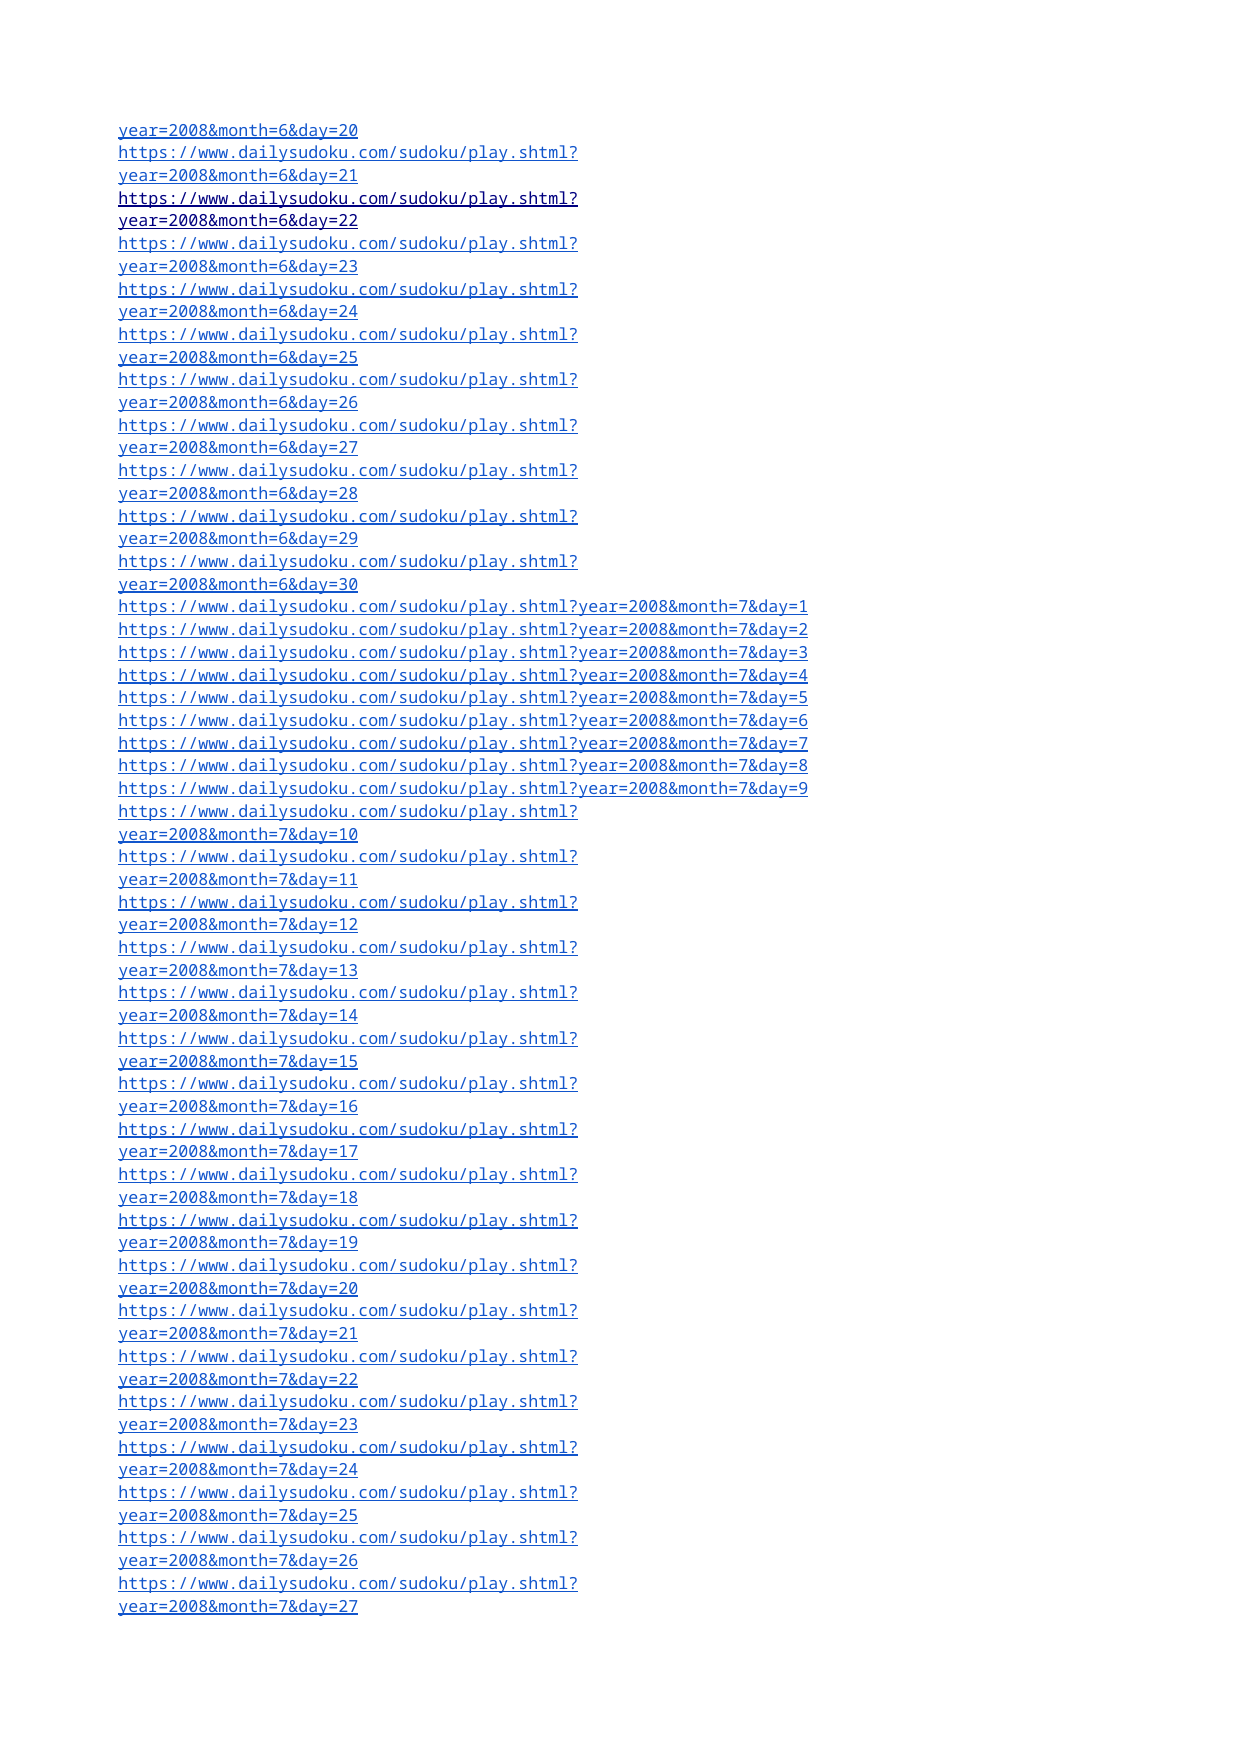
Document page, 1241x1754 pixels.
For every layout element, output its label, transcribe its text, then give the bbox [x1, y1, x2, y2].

table_cell https://www.dailysudoku.com/sudoku/play.shtml?year=2008&month=7&day=25 [118, 1481, 812, 1526]
table_cell https://www.dailysudoku.com/sudoku/play.shtml?year=2008&month=6&day=21 [118, 141, 812, 186]
table_cell https://www.dailysudoku.com/sudoku/play.shtml?year=2008&month=6&day=27 [118, 413, 812, 459]
table_cell https://www.dailysudoku.com/sudoku/play.shtml?year=2008&month=6&day=28 [118, 459, 812, 504]
table_cell https://www.dailysudoku.com/sudoku/play.shtml?year=2008&month=7&day=22 [118, 1344, 812, 1390]
table_cell https://www.dailysudoku.com/sudoku/play.shtml?year=2008&month=7&day=15 [118, 1026, 812, 1072]
table_cell https://www.dailysudoku.com/sudoku/play.shtml?year=2008&month=7&day=27 [118, 1571, 812, 1617]
table_cell https://www.dailysudoku.com/sudoku/play.shtml?year=2008&month=7&day=14 [118, 981, 812, 1026]
table_cell https://www.dailysudoku.com/sudoku/play.shtml?year=2008&month=7&day=13 [118, 936, 812, 981]
table_cell https://www.dailysudoku.com/sudoku/play.shtml?year=2008&month=6&day=23 [118, 232, 812, 277]
table_cell https://www.dailysudoku.com/sudoku/play.shtml?year=2008&month=7&day=24 [118, 1435, 812, 1481]
table_cell https://www.dailysudoku.com/sudoku/play.shtml?year=2008&month=7&day=7 [118, 731, 812, 754]
table_cell https://www.dailysudoku.com/sudoku/play.shtml?year=2008&month=7&day=23 [118, 1390, 812, 1435]
table_cell https://www.dailysudoku.com/sudoku/play.shtml?year=2008&month=6&day=26 [118, 368, 812, 413]
table_cell https://www.dailysudoku.com/sudoku/play.shtml?year=2008&month=7&day=10 [118, 799, 812, 845]
table_cell https://www.dailysudoku.com/sudoku/play.shtml?year=2008&month=6&day=24 [118, 277, 812, 322]
table_cell https://www.dailysudoku.com/sudoku/play.shtml?year=2008&month=6&day=25 [118, 323, 812, 368]
table_cell https://www.dailysudoku.com/sudoku/play.shtml?year=2008&month=7&day=9 [118, 777, 812, 799]
table_cell https://www.dailysudoku.com/sudoku/play.shtml?year=2008&month=7&day=16 [118, 1072, 812, 1117]
table_cell https://www.dailysudoku.com/sudoku/play.shtml?year=2008&month=7&day=2 [118, 618, 812, 640]
table_cell https://www.dailysudoku.com/sudoku/play.shtml?year=2008&month=7&day=11 [118, 845, 812, 890]
table_cell https://www.dailysudoku.com/sudoku/play.shtml?year=2008&month=7&day=20 [118, 1254, 812, 1299]
table_cell https://www.dailysudoku.com/sudoku/play.shtml?year=2008&month=7&day=21 [118, 1299, 812, 1344]
table_cell https://www.dailysudoku.com/sudoku/play.shtml?year=2008&month=7&day=18 [118, 1163, 812, 1208]
table_cell https://www.dailysudoku.com/sudoku/play.shtml?year=2008&month=6&day=30 [118, 550, 812, 595]
table_cell https://www.dailysudoku.com/sudoku/play.shtml?year=2008&month=7&day=1 [118, 595, 812, 618]
table_cell https://www.dailysudoku.com/sudoku/play.shtml?year=2008&month=7&day=17 [118, 1117, 812, 1163]
table_cell https://www.dailysudoku.com/sudoku/play.shtml?year=2008&month=7&day=26 [118, 1526, 812, 1571]
table_cell https://www.dailysudoku.com/sudoku/play.shtml?year=2008&month=6&day=22 [118, 186, 812, 232]
table_cell https://www.dailysudoku.com/sudoku/play.shtml?year=2008&month=7&day=12 [118, 890, 812, 936]
table_cell https://www.dailysudoku.com/sudoku/play.shtml?year=2008&month=7&day=3 [118, 640, 812, 663]
table_cell https://www.dailysudoku.com/sudoku/play.shtml?year=2008&month=7&day=6 [118, 709, 812, 731]
table_cell year=2008&month=6&day=20 [118, 118, 812, 141]
table_cell https://www.dailysudoku.com/sudoku/play.shtml?year=2008&month=7&day=4 [118, 663, 812, 686]
table_cell https://www.dailysudoku.com/sudoku/play.shtml?year=2008&month=7&day=19 [118, 1208, 812, 1253]
table_cell https://www.dailysudoku.com/sudoku/play.shtml?year=2008&month=7&day=8 [118, 754, 812, 777]
table_cell https://www.dailysudoku.com/sudoku/play.shtml?year=2008&month=7&day=5 [118, 686, 812, 708]
table_cell https://www.dailysudoku.com/sudoku/play.shtml?year=2008&month=6&day=29 [118, 504, 812, 549]
